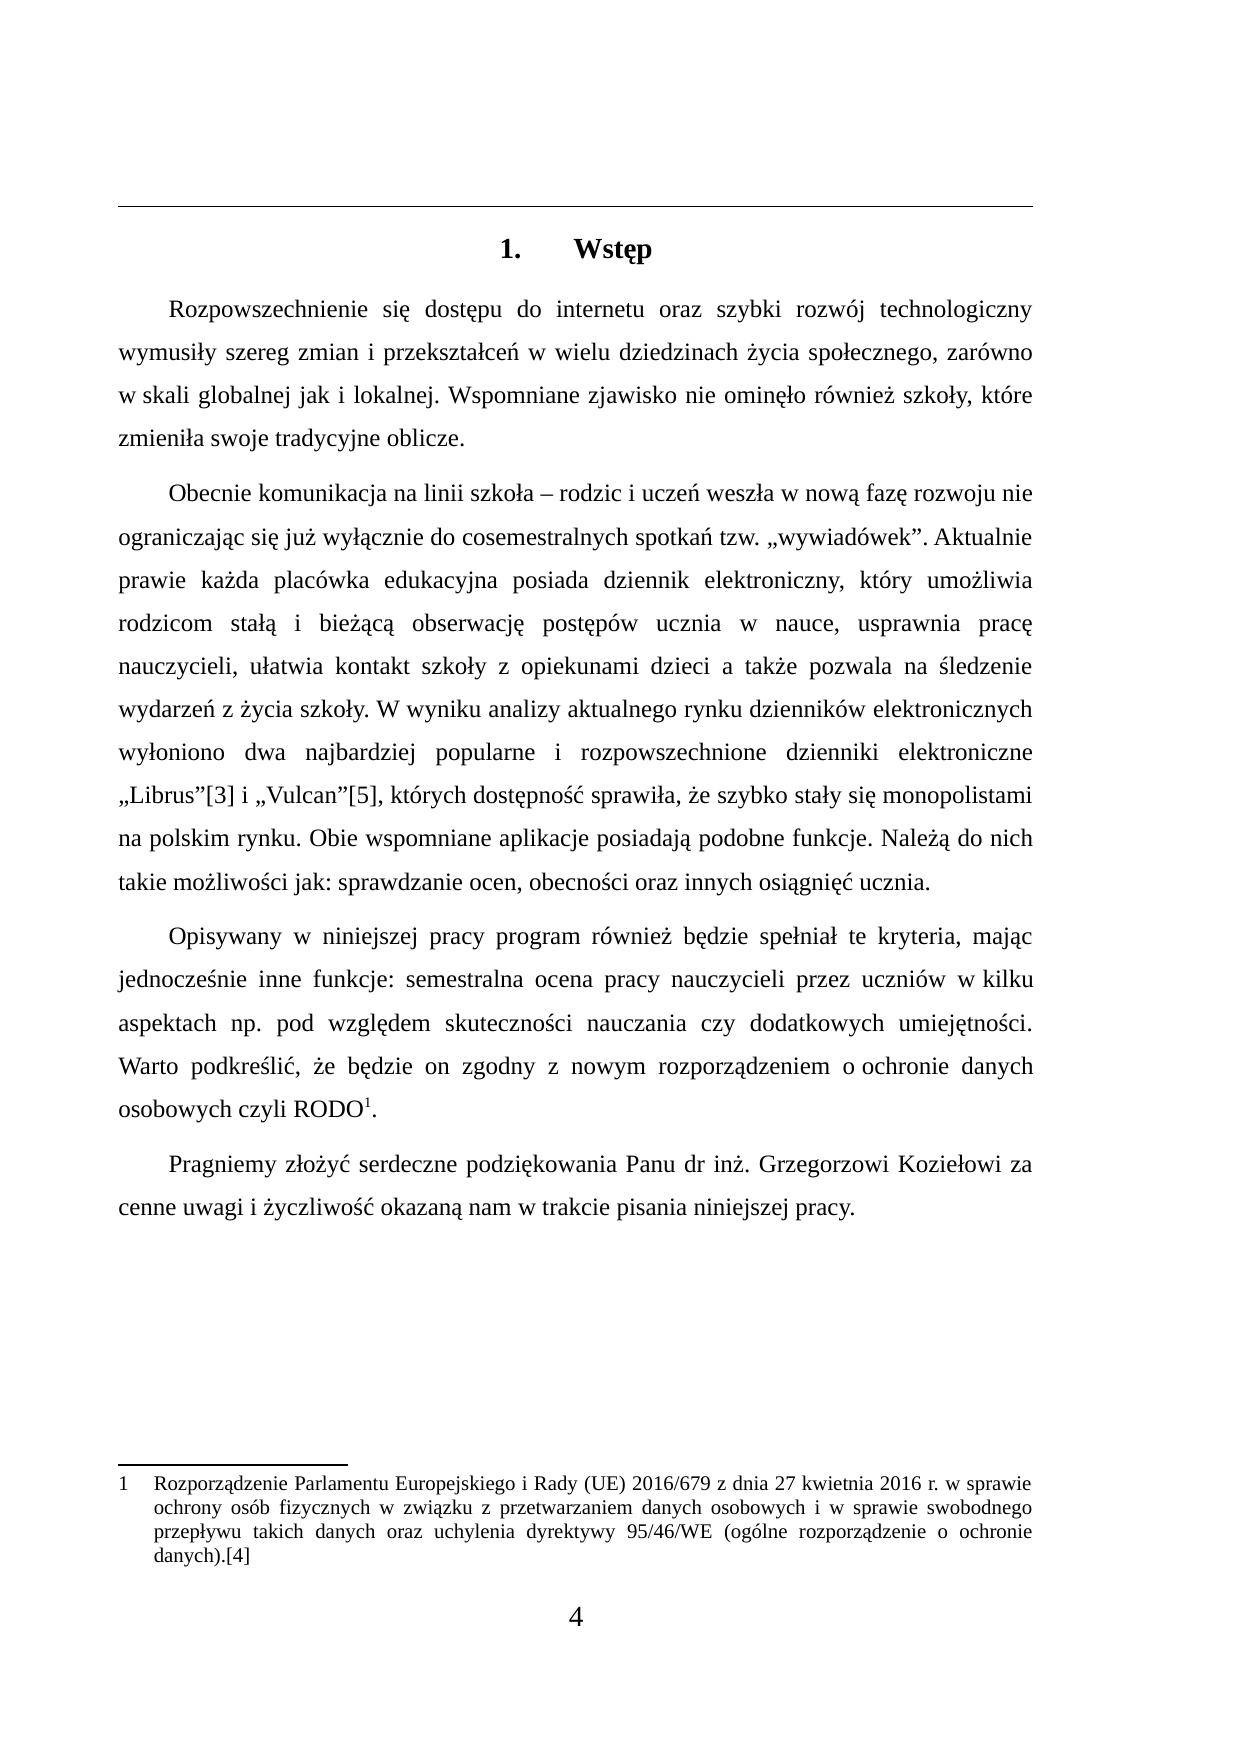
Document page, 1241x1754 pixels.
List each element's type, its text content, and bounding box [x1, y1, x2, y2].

text Pragniemy złożyć serdeczne podziękowania Panu dr inż. Grzegorzowi Koziełowi za cenne uwagi i życzliwość okazaną nam w trakcie pisania niniejszej pracy. [118, 1149, 1033, 1221]
text Rozpowszechnienie się dostępu do internetu oraz szybki rozwój technologiczny wymusiły szereg zmian i przekształceń w wielu dziedzinach życia społecznego, zarówno w skali globalnej jak i lokalnej. Wspomniane zjawisko nie ominęło również szkoły, które zmieniła swoje tradycyjne oblicze. [118, 294, 1033, 452]
text Opisywany w niniejszej pracy program również będzie spełniał te kryteria, mając jednocześnie inne funkcje: semestralna ocena pracy nauczycieli przez uczniów w kilku aspektach np. pod względem skuteczności nauczania czy dodatkowych umiejętności. Warto podkreślić, że będzie on zgodny z nowym rozporządzeniem o ochronie danych osobowych czyli RODO. [118, 921, 1033, 1123]
text Obecnie komunikacja na linii szkoła – rodzic i uczeń weszła w nową fazę rozwoju nie ograniczając się już wyłącznie do cosemestralnych spotkań tzw. „wywiadówek”. Aktualnie prawie każda placówka edukacyjna posiada dziennik elektroniczny, który umożliwia rodzicom stałą i bieżącą obserwację postępów ucznia w nauce, usprawnia pracę nauczycieli, ułatwia kontakt szkoły z opiekunami dzieci a także pozwala na śledzenie wydarzeń z życia szkoły. W wyniku analizy aktualnego rynku dzienników elektronicznych wyłoniono dwa najbardziej popularne i rozpowszechnione dzienniki elektroniczne „Librus”[3] i „Vulcan”[5], których dostępność sprawiła, że szybko stały się monopolistami na polskim rynku. Obie wspomniane aplikacje posiadają podobne funkcje. Należą do nich takie możliwości jak: sprawdzanie ocen, obecności oraz innych osiągnięć ucznia. [118, 478, 1033, 895]
text Rozporządzenie Parlamentu Europejskiego i Rady (UE) 2016/679 z dnia 27 kwietnia 2016 r. w sprawie ochrony osób fizycznych w związku z przetwarzaniem danych osobowych i w sprawie swobodnego przepływu takich danych oraz uchylenia dyrektywy 95/46/WE (ogólne rozporządzenie o ochronie danych).[4] [118, 1471, 1033, 1567]
subtitle Wstęp [118, 231, 1033, 265]
